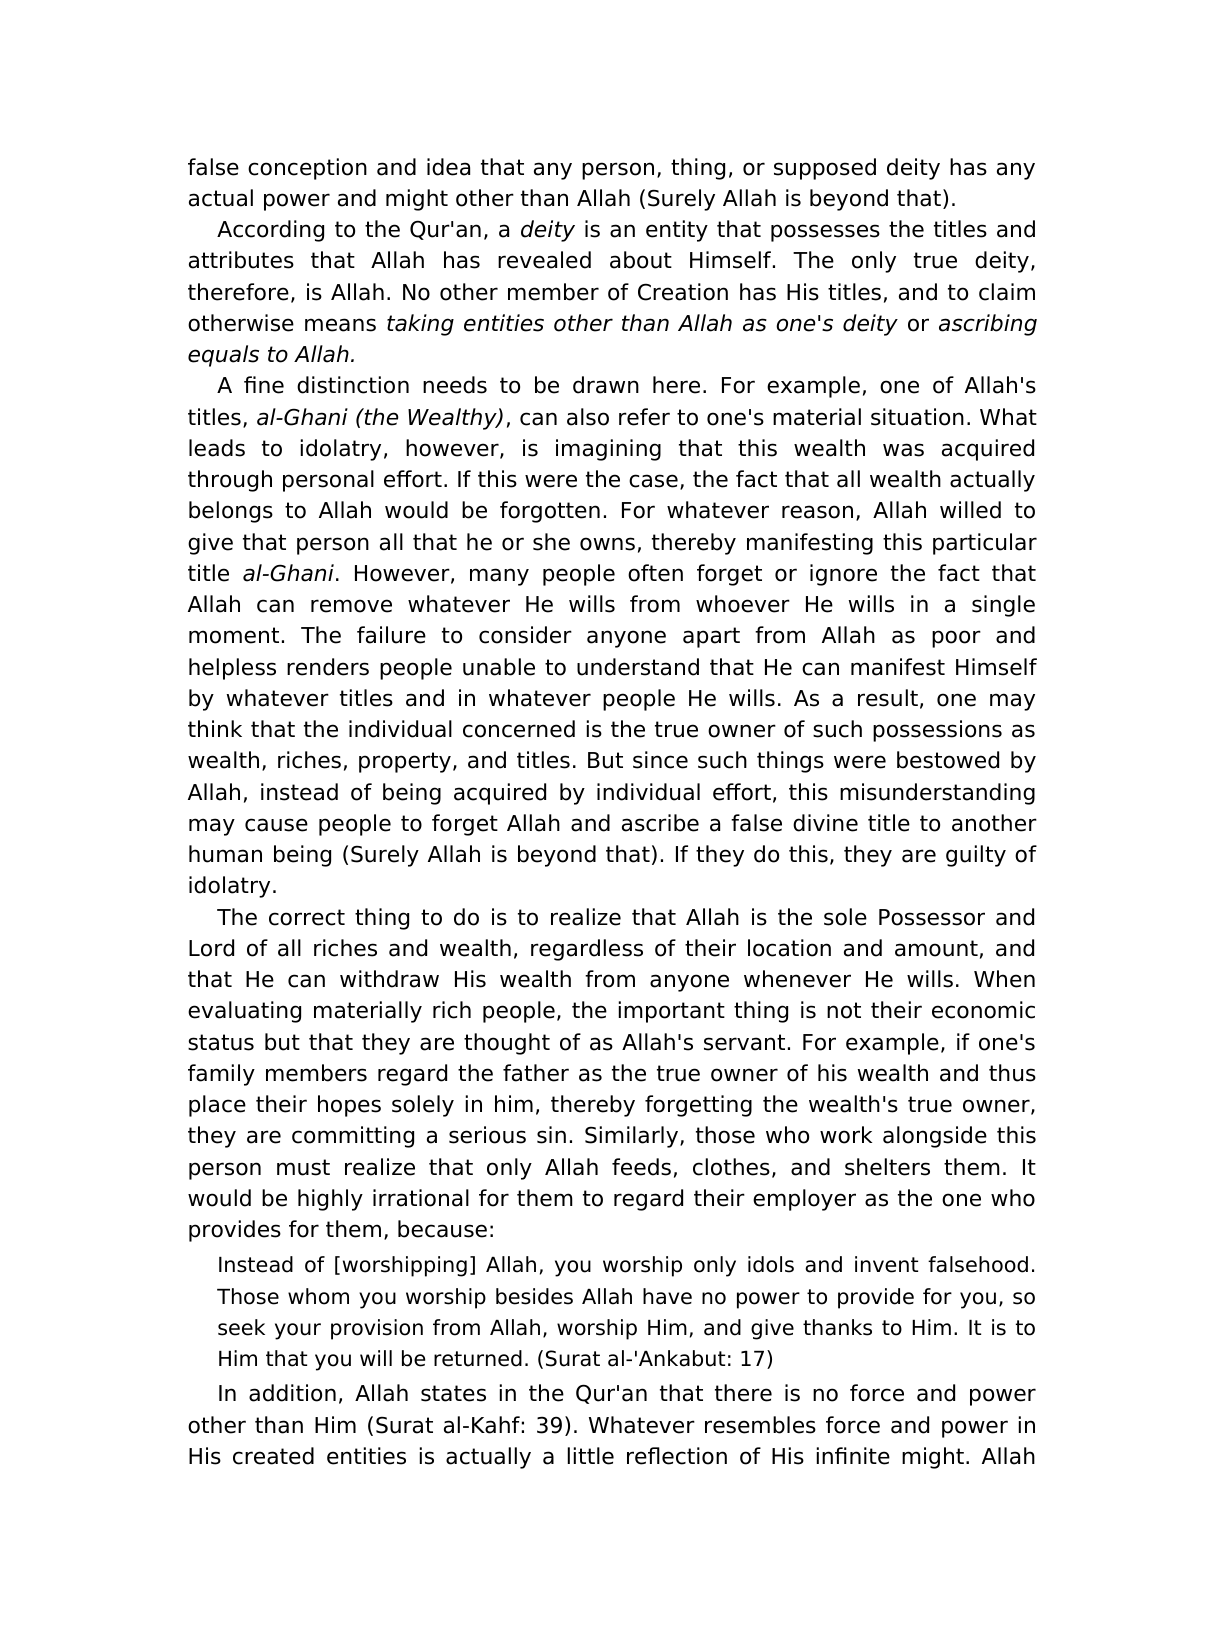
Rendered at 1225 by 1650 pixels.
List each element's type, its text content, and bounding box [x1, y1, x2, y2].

text false conception and idea that any person, thing, or supposed deity has any actual power and might other than Allah (Surely Allah is beyond that). [187, 150, 1037, 212]
text According to the Qur'an, a deity is an entity that possesses the titles and attributes that Allah has revealed about Himself. The only true deity, therefore, is Allah. No other member of Creation has His titles, and to claim otherwise means taking entities other than Allah as one's deity or ascribing equals to Allah. [187, 212, 1037, 369]
text Instead of [worshipping] Allah, you worship only idols and invent falsehood. Those whom you worship besides Allah have no power to provide for you, so seek your provision from Allah, worship Him, and give thanks to Him. It is to Him that you will be returned. (Surat al-'Ankabut: 17) [217, 1248, 1037, 1373]
text A fine distinction needs to be drawn here. For example, one of Allah's titles, al-Ghani (the Wealthy), can also refer to one's material situation. What leads to idolatry, however, is imagining that this wealth was acquired through personal effort. If this were the case, the fact that all wealth actually belongs to Allah would be forgotten. For whatever reason, Allah willed to give that person all that he or she owns, thereby manifesting this particular title al-Ghani. However, many people often forget or ignore the fact that Allah can remove whatever He wills from whoever He wills in a single moment. The failure to consider anyone apart from Allah as poor and helpless renders people unable to understand that He can manifest Himself by whatever titles and in whatever people He wills. As a result, one may think that the individual concerned is the true owner of such possessions as wealth, riches, property, and titles. But since such things were bestowed by Allah, instead of being acquired by individual effort, this misunderstanding may cause people to forget Allah and ascribe a false divine title to another human being (Surely Allah is beyond that). If they do this, they are guilty of idolatry. [187, 369, 1037, 900]
text In addition, Allah states in the Qur'an that there is no force and power other than Him (Surat al-Kahf: 39). Whatever resembles force and power in His created entities is actually a little reflection of His infinite might. Allah [187, 1377, 1037, 1471]
text The correct thing to do is to realize that Allah is the sole Possessor and Lord of all riches and wealth, regardless of their location and amount, and that He can withdraw His wealth from anyone whenever He wills. When evaluating materially rich people, the important thing is not their economic status but that they are thought of as Allah's servant. For example, if one's family members regard the father as the true owner of his wealth and thus place their hopes solely in him, thereby forgetting the wealth's true owner, they are committing a serious sin. Similarly, those who work alongside this person must realize that only Allah feeds, clothes, and shelters them. It would be highly irrational for them to regard their employer as the one who provides for them, because: [187, 900, 1037, 1244]
